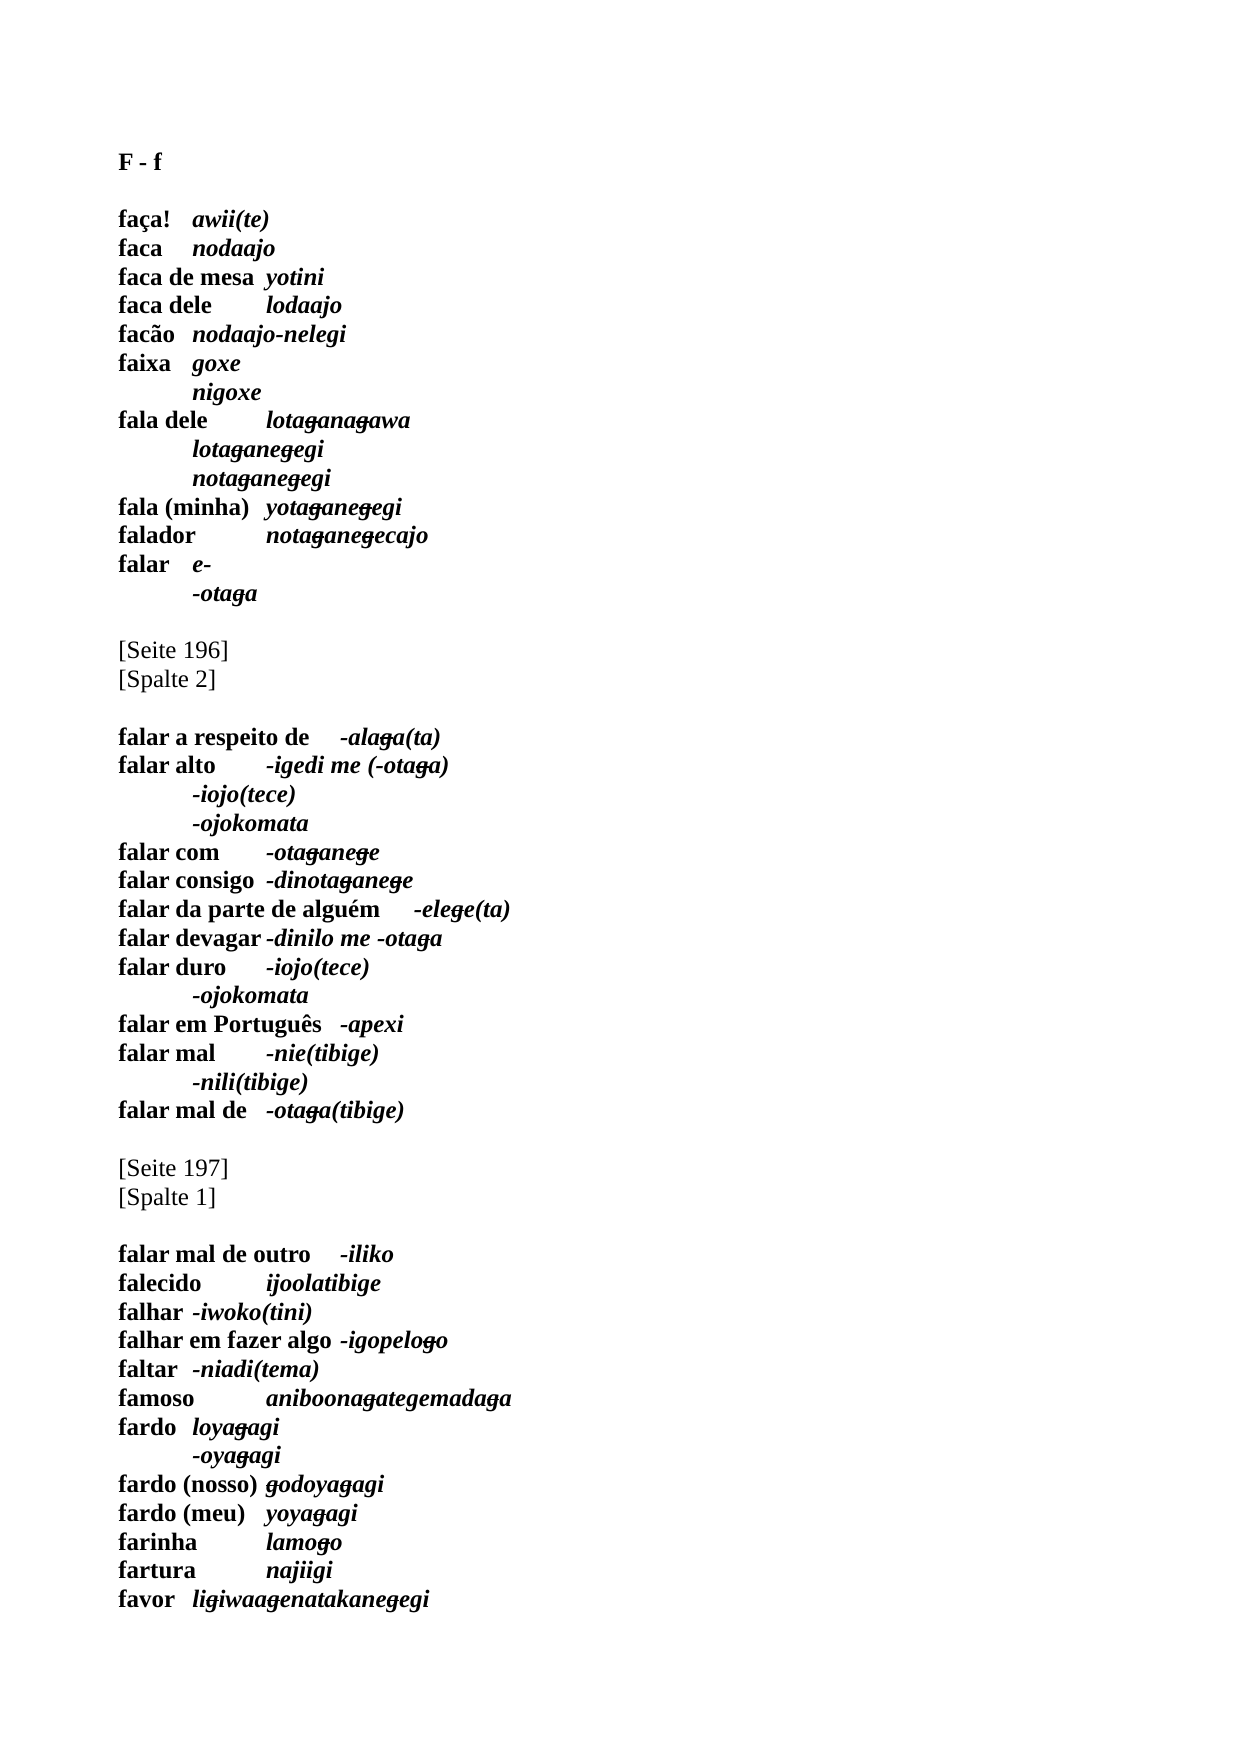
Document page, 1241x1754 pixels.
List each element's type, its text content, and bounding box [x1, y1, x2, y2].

text facão nodaajo-nelegi [118, 319, 1125, 348]
text fardo loyagagi [118, 1412, 1125, 1441]
text falhar em fazer algo -igopelogo [118, 1326, 1125, 1354]
text [Seite 196] [118, 636, 1125, 664]
text -ojokomata [118, 808, 1125, 837]
text [Spalte 1] [118, 1182, 1125, 1211]
text falador notaganegecajo [118, 521, 1125, 549]
text -oyagagi [118, 1441, 1125, 1469]
text -nili(tibige) [118, 1067, 1125, 1096]
text falar alto -igedi me (-otaga) [118, 751, 1125, 779]
text falar mal de outro -iliko [118, 1239, 1125, 1268]
text F - f [118, 147, 1125, 176]
text farinha lamogo [118, 1527, 1125, 1556]
text faltar -niadi(tema) [118, 1354, 1125, 1383]
text falecido ijoolatibige [118, 1268, 1125, 1297]
text falar com -otaganege [118, 837, 1125, 866]
text nigoxe [118, 377, 1125, 406]
text falar consigo -dinotaganege [118, 866, 1125, 894]
text falar mal de -otaga(tibige) [118, 1096, 1125, 1124]
text falar duro -iojo(tece) [118, 952, 1125, 981]
text faca nodaajo [118, 233, 1125, 262]
text fardo (meu) yoyagagi [118, 1498, 1125, 1527]
text falar a respeito de -alaga(ta) [118, 722, 1125, 751]
text falar mal -nie(tibige) [118, 1038, 1125, 1067]
text [Spalte 2] [118, 664, 1125, 693]
text falar em Português -apexi [118, 1009, 1125, 1038]
text lotaganegegi [118, 434, 1125, 463]
text faixa goxe [118, 348, 1125, 377]
text falar e- [118, 549, 1125, 578]
text -iojo(tece) [118, 779, 1125, 808]
text faça! awii(te) [118, 204, 1125, 233]
text faca dele lodaajo [118, 291, 1125, 319]
text falar devagar -dinilo me -otaga [118, 923, 1125, 952]
text falhar -iwoko(tini) [118, 1297, 1125, 1326]
text -otaga [118, 578, 1125, 607]
text faca de mesa yotini [118, 262, 1125, 291]
text fala dele lotaganagawa [118, 406, 1125, 434]
text fartura najiigi [118, 1556, 1125, 1584]
text -ojokomata [118, 981, 1125, 1009]
text famoso aniboonagategemadaga [118, 1383, 1125, 1412]
text fardo (nosso) godoyagagi [118, 1469, 1125, 1498]
text fala (minha) yotaganegegi [118, 492, 1125, 521]
text falar da parte de alguém -elege(ta) [118, 894, 1125, 923]
text notaganegegi [118, 463, 1125, 492]
text [Seite 197] [118, 1153, 1125, 1182]
text favor ligiwaagenatakanegegi [118, 1584, 1125, 1613]
